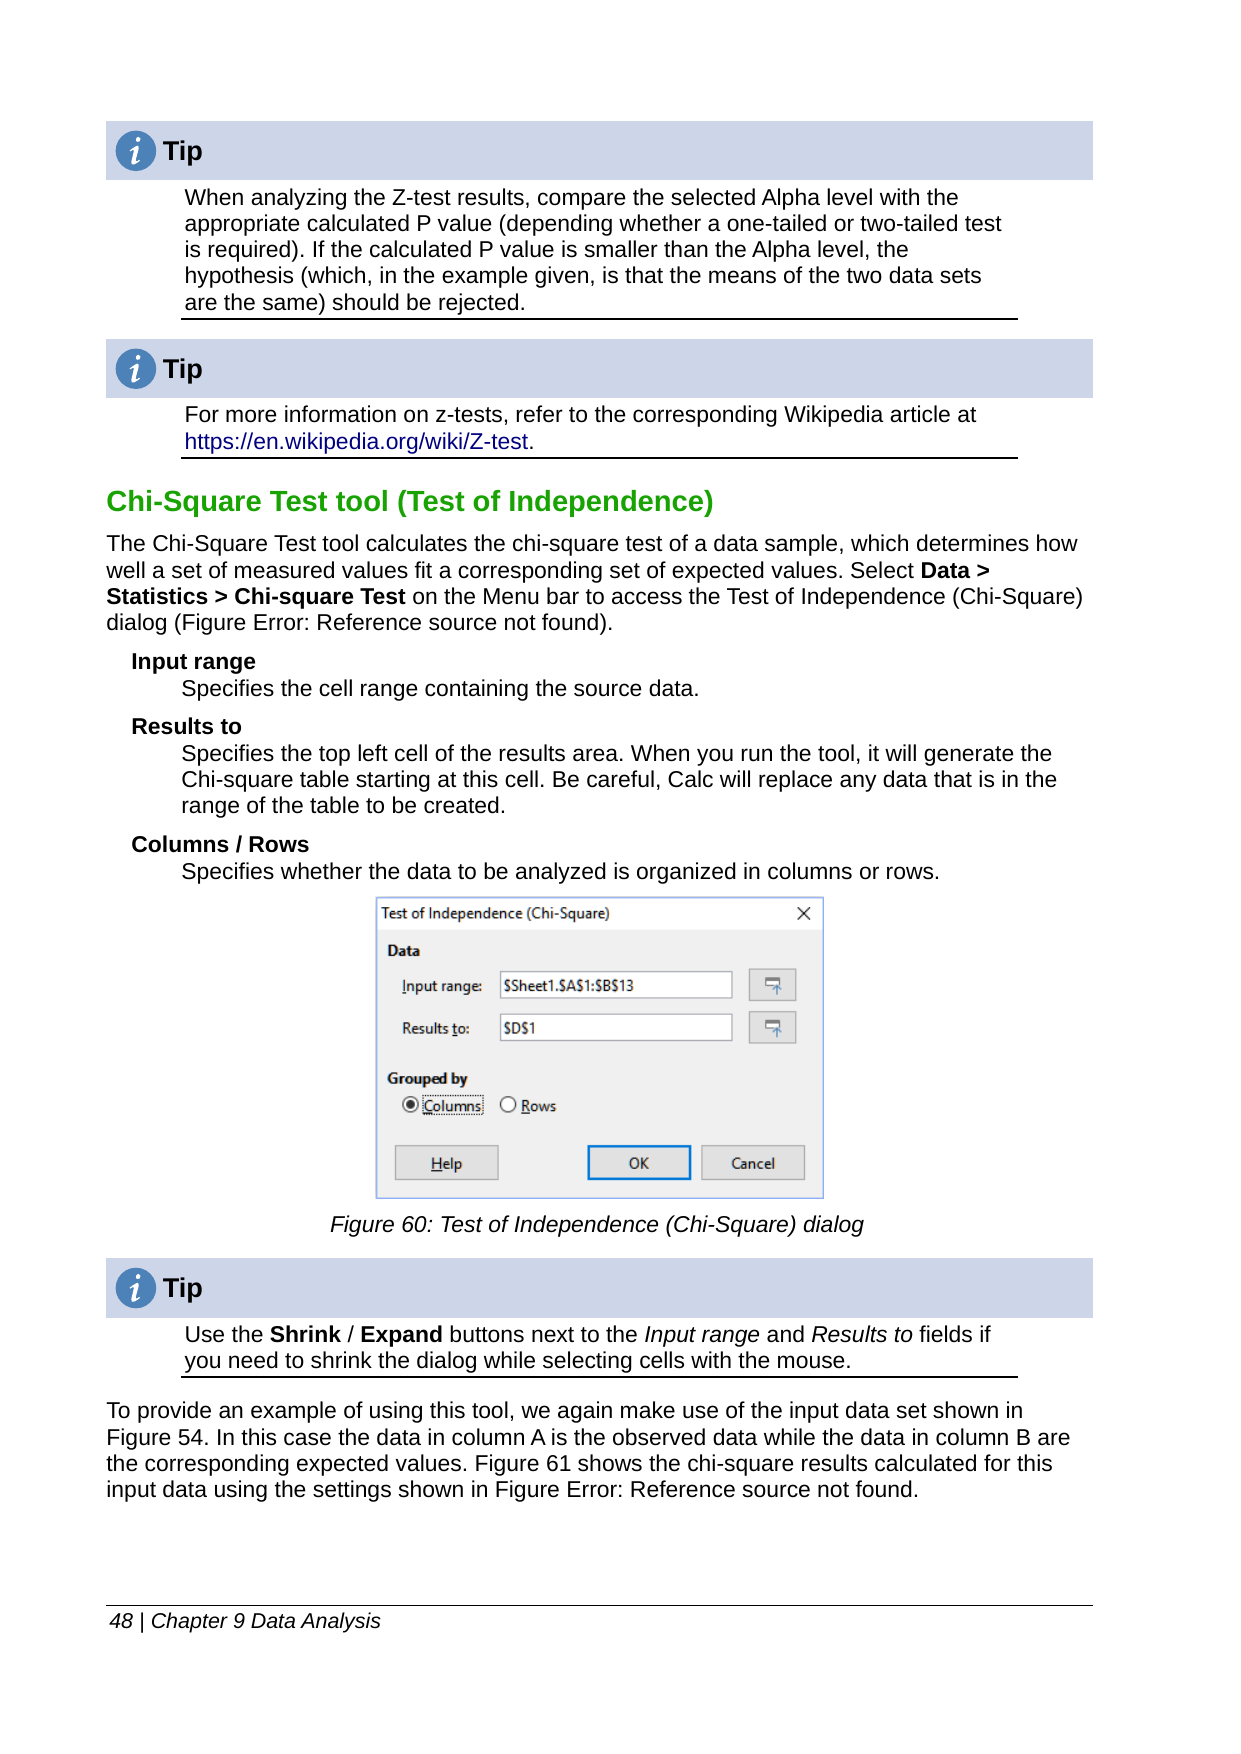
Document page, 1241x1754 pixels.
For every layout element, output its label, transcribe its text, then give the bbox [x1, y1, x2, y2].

subtitle Tip [106, 1258, 1093, 1318]
text Columns / Rows [131, 831, 1093, 858]
text Figure 60: Test of Independence (Chi-Square) dialog [330, 1211, 869, 1238]
text Input range [131, 648, 1093, 674]
text Specifies whether the data to be analyzed is organized in columns or rows. [181, 858, 1093, 884]
text The Chi-Square Test tool calculates the chi-square test of a data sample, which determines how well a set of measured values fit a corresponding set of expected values. Select Data > Statistics > Chi-square Test on the Menu bar to access the Test of Independence (Chi-Square) dialog (Figure Chyba: Zdroj odkazu nenájdený). [106, 530, 1093, 636]
text Use the Shrink / Expand buttons next to the Input range and Results to fields if you need to shrink the dialog while selecting cells with the mouse. [181, 1318, 1018, 1376]
text When analyzing the Z-test results, compare the selected Alpha level with the appropriate calculated P value (depending whether a one-tailed or two-tailed test is required). If the calculated P value is smaller than the Alpha level, the hypothesis (which, in the example given, is that the means of the two data sets are the same) should be rejected. [181, 180, 1018, 318]
text For more information on z-tests, refer to the corresponding Wikipedia article at https://en.wikipedia.org/wiki/Z-test. [181, 398, 1018, 457]
subtitle Tip [106, 121, 1093, 180]
subtitle Tip [106, 339, 1093, 398]
picture [375, 896, 824, 1199]
text To provide an example of using this tool, we again make use of the input data set shown in Figure 54. In this case the data in column A is the observed data while the data in column B are the corresponding expected values. Figure 61 shows the chi-square results calculated for this input data using the settings shown in Figure Chyba: Zdroj odkazu nenájdený. [106, 1397, 1093, 1503]
subtitle Chi-Square Test tool (Test of Independence) [106, 484, 1093, 518]
text Specifies the top left cell of the results area. When you run the tool, it will generate the Chi-square table starting at this cell. Be careful, Calc will replace any data that is in the range of the table to be created. [181, 740, 1093, 819]
text Results to [131, 713, 1093, 740]
text Specifies the cell range containing the source data. [181, 674, 1093, 701]
